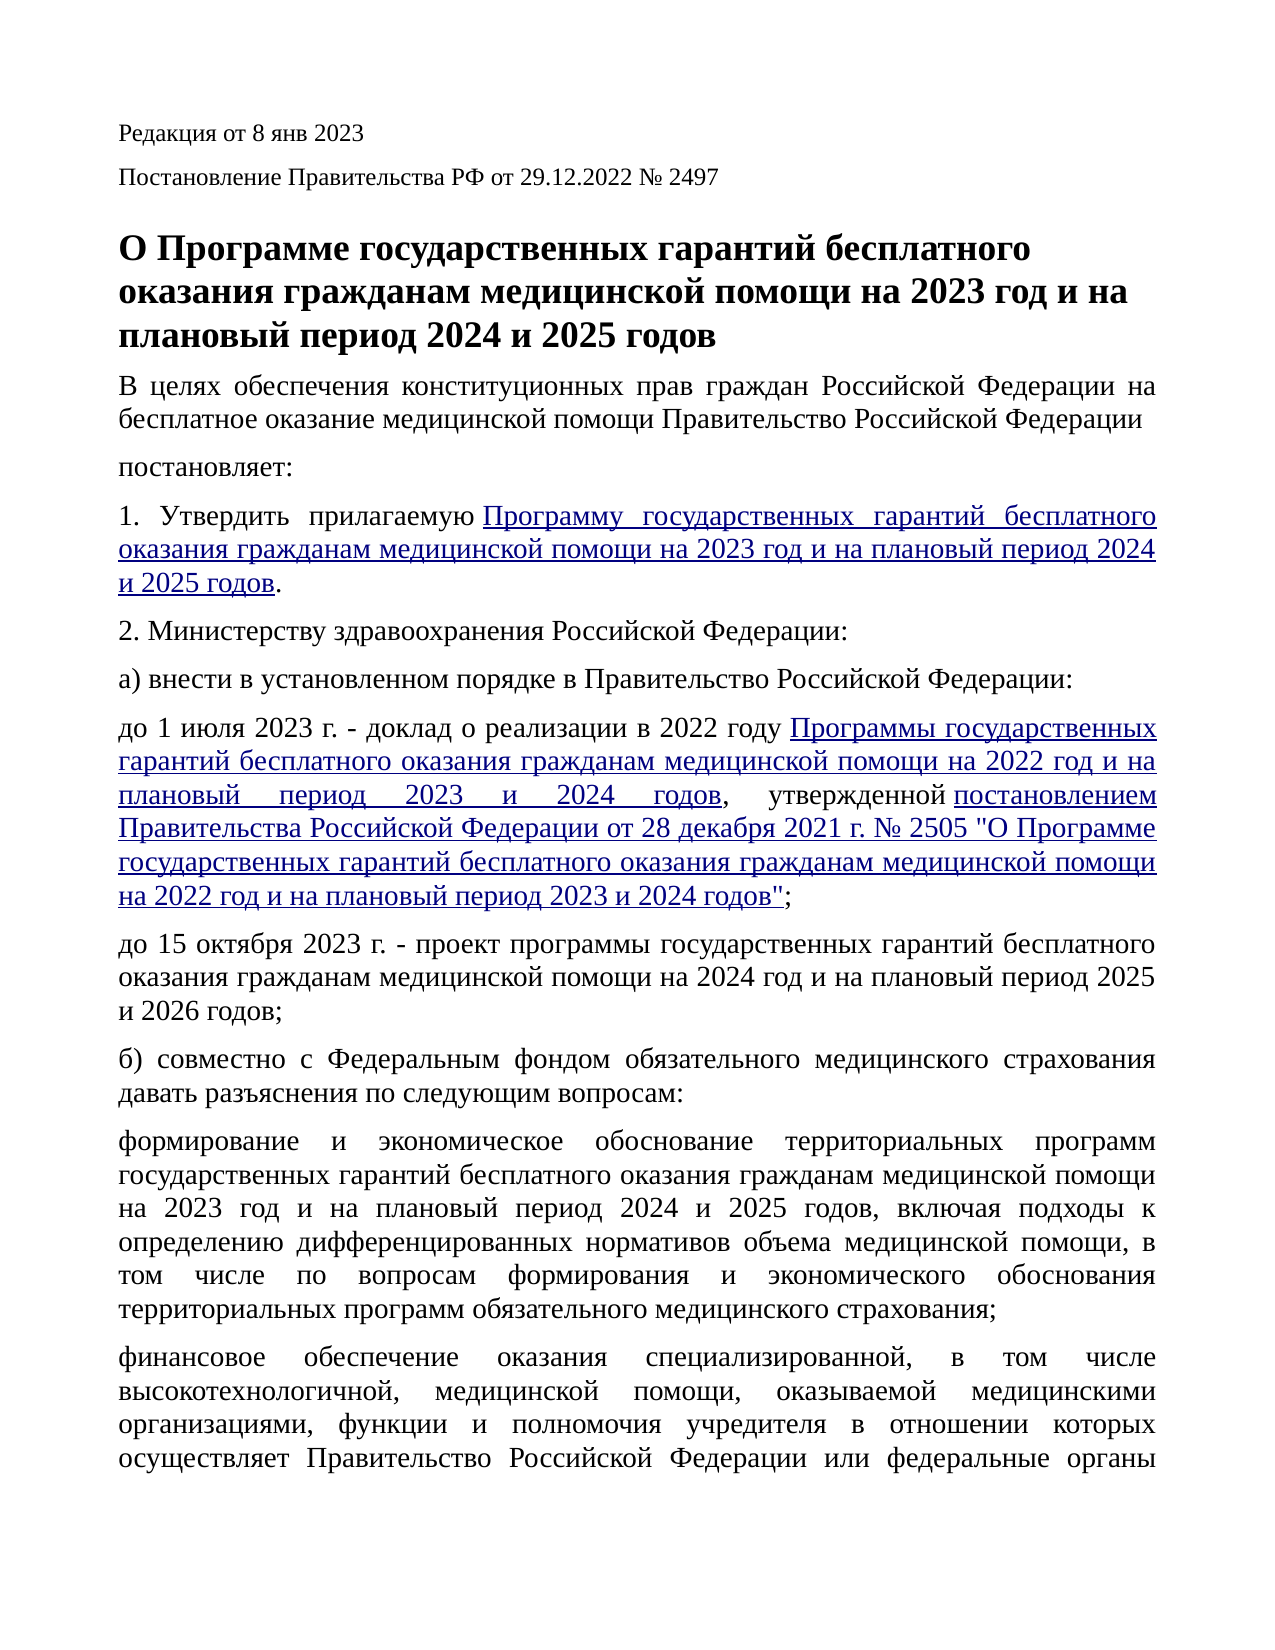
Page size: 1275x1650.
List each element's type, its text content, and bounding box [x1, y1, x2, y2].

subtitle О Программе государственных гарантий бесплатного оказания гражданам медицинской помощи на 2023 год и на плановый период 2024 и 2025 годов [118, 226, 1157, 355]
text до 1 июля 2023 г. - доклад о реализации в 2022 году Программы государственных гарантий бесплатного оказания гражданам медицинской помощи на 2022 год и на [118, 710, 1157, 773]
text б) совместно с Федеральным фондом обязательного медицинского страхования давать разъяснения по следующим вопросам: [118, 1041, 1157, 1108]
text постановляет: [118, 449, 1157, 483]
text 2. Министерству здравоохранения Российской Федерации: [118, 613, 1157, 647]
text Редакция от 8 янв 2023 [118, 118, 1157, 147]
text финансовое обеспечение оказания специализированной, в том числе высокотехнологичной, медицинской помощи, оказываемой медицинскими организациями, функции и полномочия учредителя в отношении которых осуществляет Правительство Российской Федерации или федеральные органы [118, 1339, 1157, 1473]
text Постановление Правительства РФ от 29.12.2022 № 2497 [118, 162, 1157, 190]
text формирование и экономическое обоснование территориальных программ государственных гарантий бесплатного оказания гражданам медицинской помощи на 2023 год и на плановый период 2024 и 2025 годов, включая подходы к определению дифференцированных нормативов объема медицинской помощи, в том числе по вопросам формирования и экономического обоснования территориальных программ обязательного медицинского страхования; [118, 1123, 1157, 1324]
text а) внести в установленном порядке в Правительство Российской Федерации: [118, 662, 1157, 695]
text до 15 октября 2023 г. - проект программы государственных гарантий бесплатного оказания гражданам медицинской помощи на 2024 год и на плановый период 2025 и 2026 годов; [118, 926, 1157, 1027]
text В целях обеспечения конституционных прав граждан Российской Федерации на бесплатное оказание медицинской помощи Правительство Российской Федерации [118, 368, 1157, 435]
text 1. Утвердить прилагаемую Программу государственных гарантий бесплатного оказания гражданам медицинской помощи на 2023 год и на плановый период 2024 и 2025 годов. [118, 498, 1157, 598]
text плановый период 2023 и 2024 годов, утвержденной постановлением Правительства Российской Федерации от 28 декабря 2021 г. № 2505 "О Программе [118, 774, 1157, 840]
text государственных гарантий бесплатного оказания гражданам медицинской помощи [118, 841, 1157, 873]
text на 2022 год и на плановый период 2023 и 2024 годов"; [118, 875, 1157, 911]
